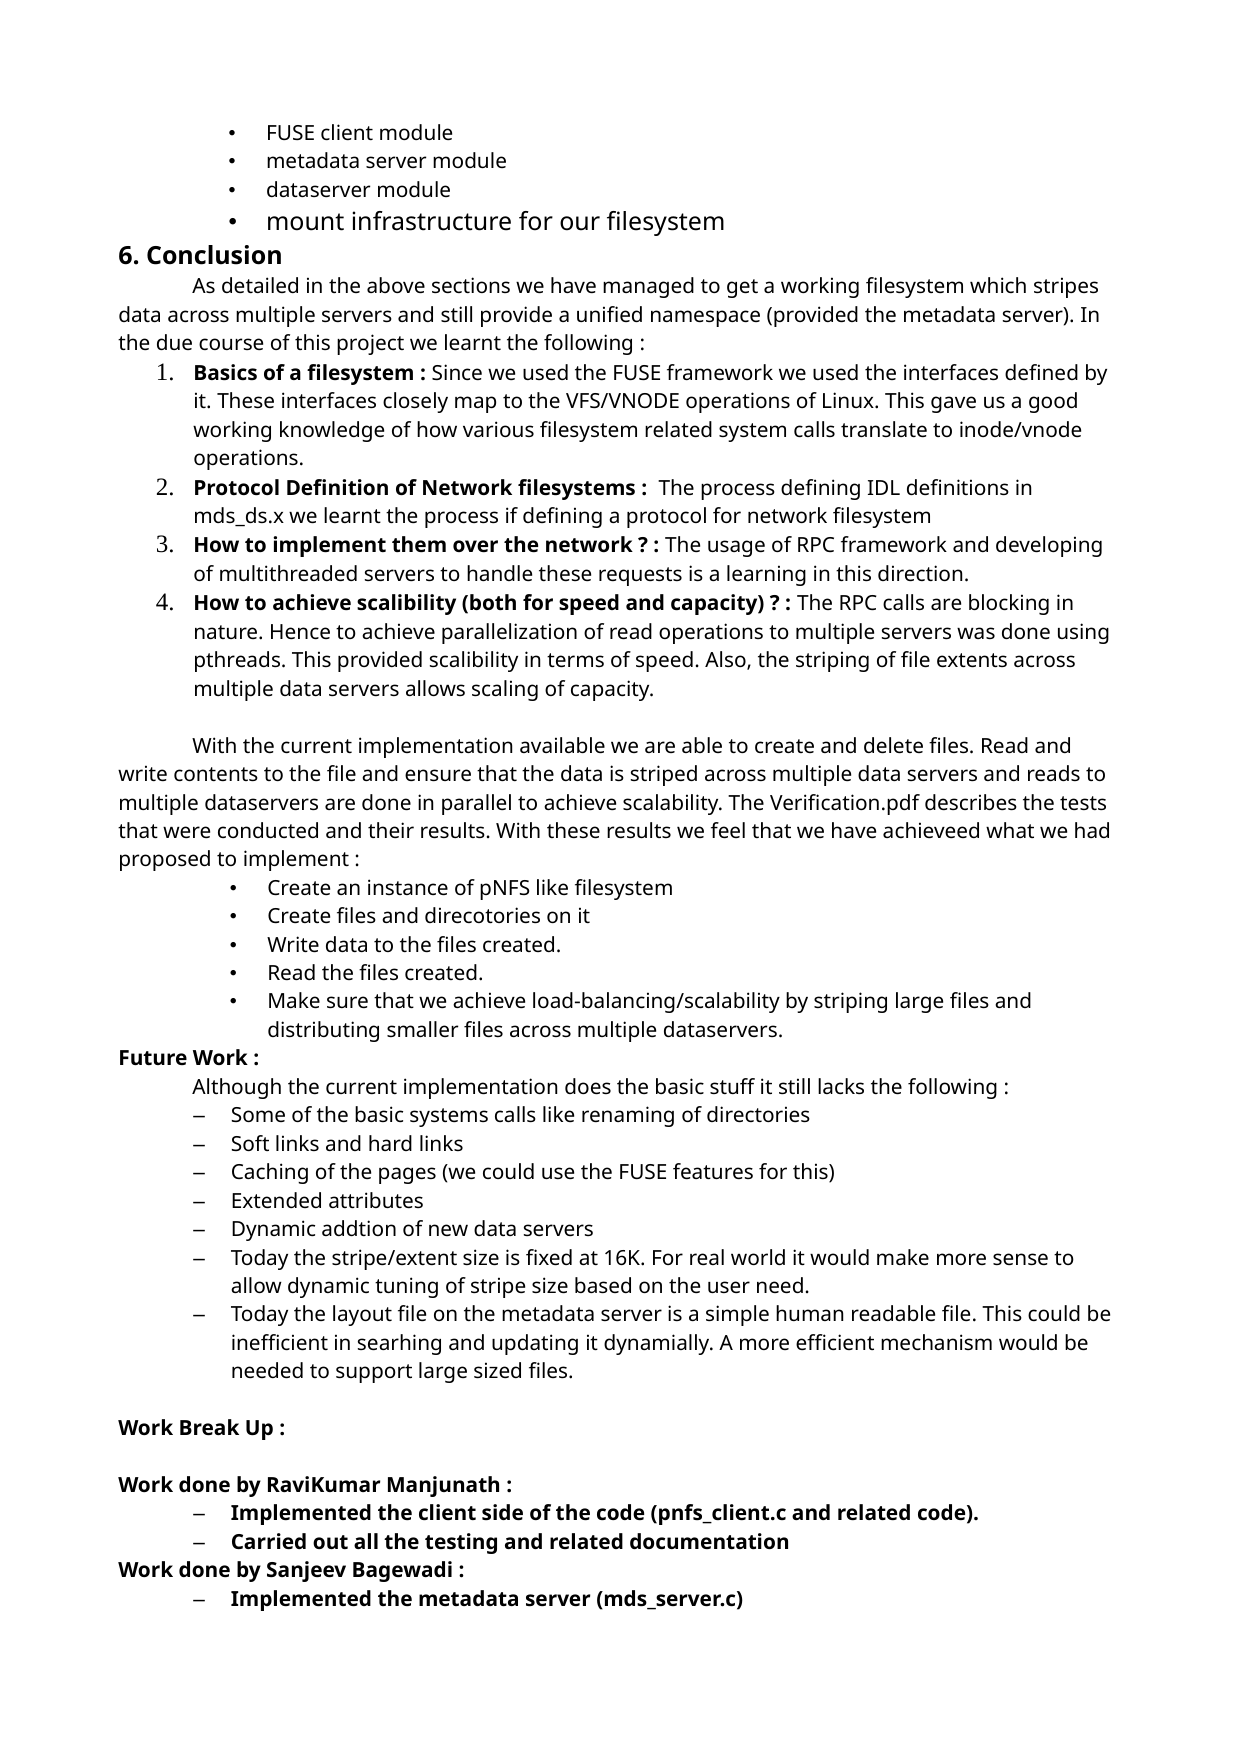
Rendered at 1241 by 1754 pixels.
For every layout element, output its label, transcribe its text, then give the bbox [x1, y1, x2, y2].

list Carried out all the testing and related documentation [193, 1527, 1122, 1555]
list Create files and direcotories on it [229, 901, 1122, 930]
text Work Break Up : [118, 1413, 1122, 1442]
list Protocol Definition of Network filesystems : The process defining IDL definitions in mds_ds.x we learnt the process if defining a protocol for network filesystem [156, 472, 1122, 529]
list How to implement them over the network ? : The usage of RPC framework and developing of multithreaded servers to handle these requests is a learning in this direction. [156, 529, 1122, 587]
text Work done by RaviKumar Manjunath : [118, 1470, 1122, 1498]
list mount infrastructure for our filesystem [228, 203, 1122, 237]
list Caching of the pages (we could use the FUSE features for this) [193, 1157, 1122, 1186]
list Extended attributes [193, 1186, 1122, 1214]
text As detailed in the above sections we have managed to get a working filesystem which stripes data across multiple servers and still provide a unified namespace (provided the metadata server). In the due course of this project we learnt the following : [118, 272, 1122, 357]
list Implemented the client side of the code (pnfs_client.c and related code). [193, 1498, 1122, 1527]
list Implemented the metadata server (mds_server.c) [193, 1584, 1122, 1612]
list Today the layout file on the metadata server is a simple human readable file. This could be inefficient in searhing and updating it dynamially. A more efficient mechanism would be needed to support large sized files. [193, 1299, 1122, 1385]
list dataserver module [228, 175, 1122, 203]
list metadata server module [228, 147, 1122, 175]
text 6. Conclusion [118, 237, 1122, 272]
list Create an instance of pNFS like filesystem [229, 873, 1122, 901]
list Some of the basic systems calls like renaming of directories [193, 1100, 1122, 1129]
list Dynamic addtion of new data servers [193, 1214, 1122, 1243]
list Basics of a filesystem : Since we used the FUSE framework we used the interfaces defined by it. These interfaces closely map to the VFS/VNODE operations of Linux. This gave us a good working knowledge of how various filesystem related system calls translate to inode/vnode operations. [156, 357, 1122, 472]
text Work done by Sanjeev Bagewadi : [118, 1555, 1122, 1584]
list Today the stripe/extent size is fixed at 16K. For real world it would make more sense to allow dynamic tuning of stripe size based on the user need. [193, 1243, 1122, 1299]
text Future Work : [118, 1043, 1122, 1072]
list Read the files created. [229, 958, 1122, 987]
list How to achieve scalibility (both for speed and capacity) ? : The RPC calls are blocking in nature. Hence to achieve parallelization of read operations to multiple servers was done using pthreads. This provided scalibility in terms of speed. Also, the striping of file extents across multiple data servers allows scaling of capacity. [156, 587, 1122, 702]
list FUSE client module [228, 118, 1122, 147]
text Although the current implementation does the basic stuff it still lacks the following : [118, 1072, 1122, 1100]
text With the current implementation available we are able to create and delete files. Read and write contents to the file and ensure that the data is striped across multiple data servers and reads to multiple dataservers are done in parallel to achieve scalability. The Verification.pdf describes the tests that were conducted and their results. With these results we feel that we have achieveed what we had proposed to implement : [118, 731, 1122, 873]
list Write data to the files created. [229, 930, 1122, 958]
list Make sure that we achieve load-balancing/scalability by striping large files and distributing smaller files across multiple dataservers. [229, 987, 1122, 1043]
list Soft links and hard links [193, 1129, 1122, 1157]
